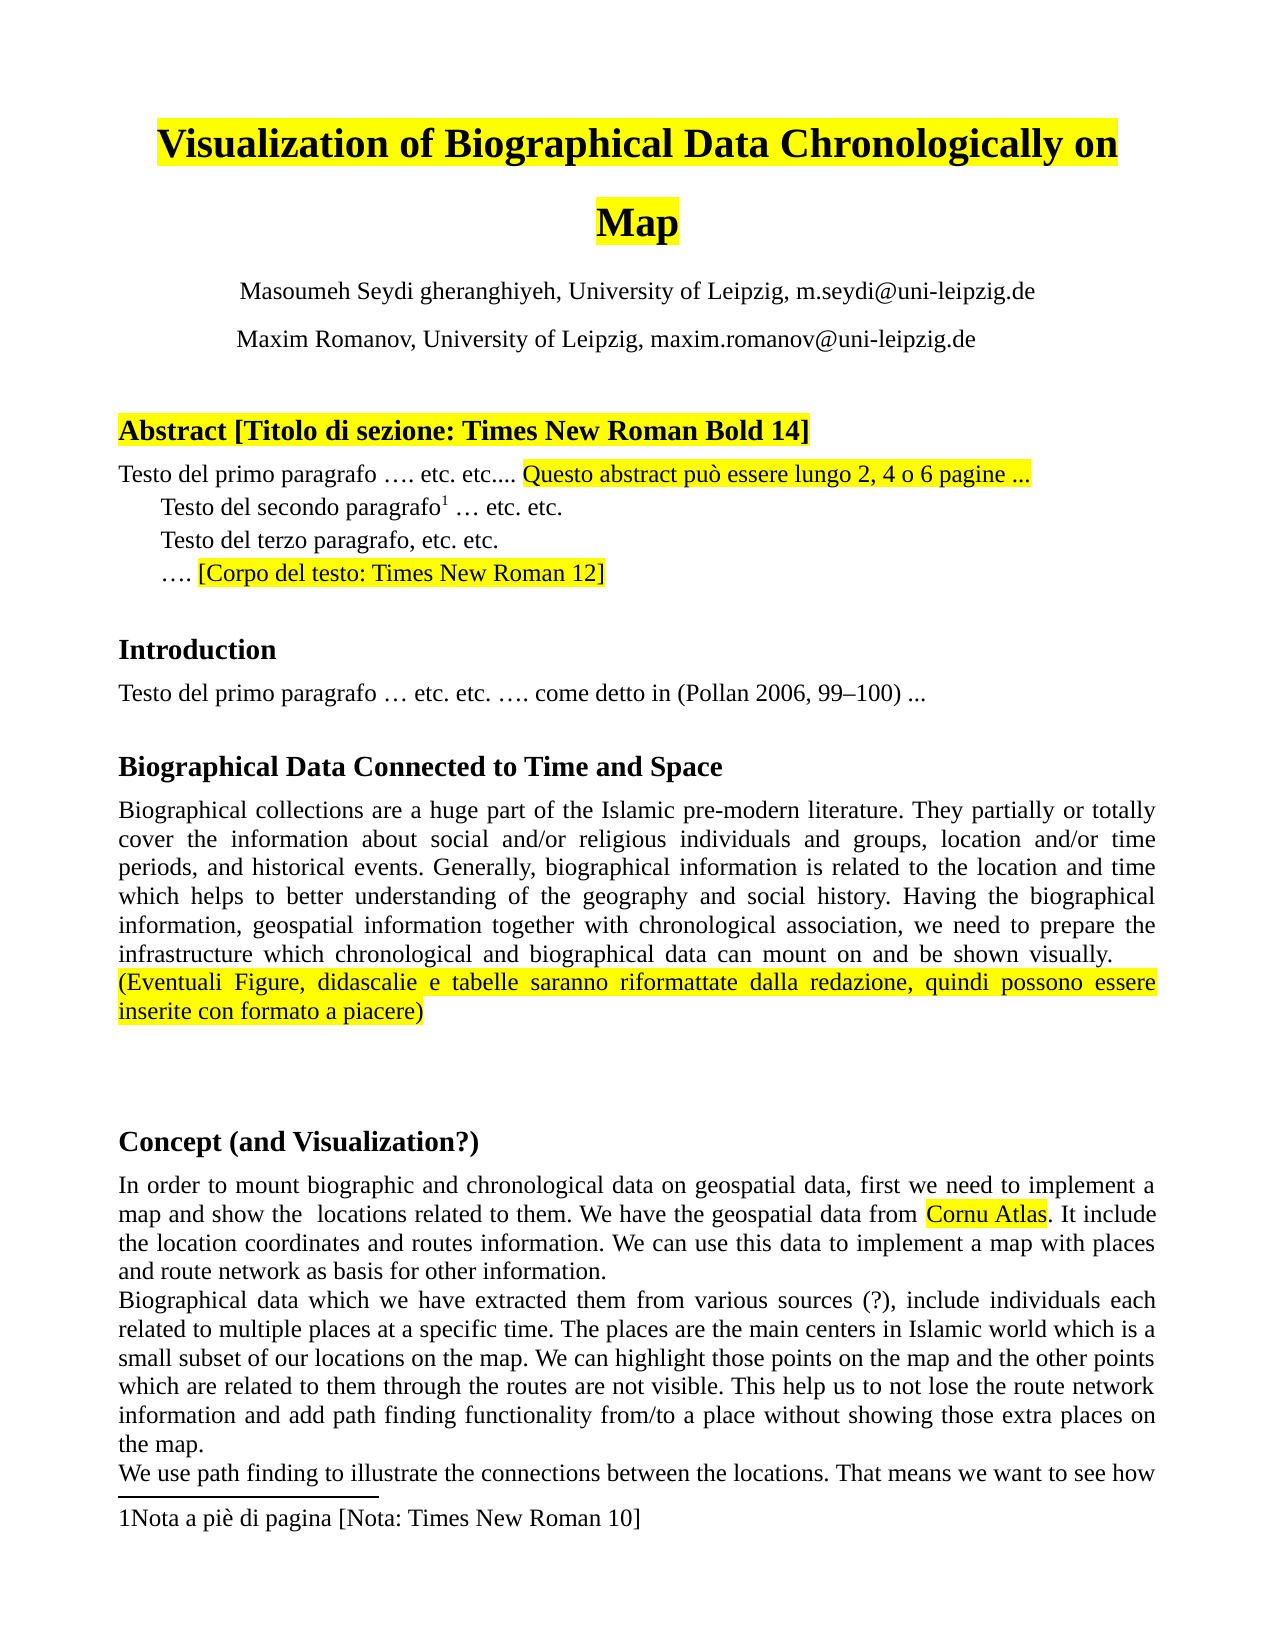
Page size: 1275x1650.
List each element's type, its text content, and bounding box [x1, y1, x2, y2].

subtitle Introduction [118, 632, 1157, 666]
text Testo del primo paragrafo … etc. etc. …. come detto in (Pollan 2006, 99–100) ... [118, 678, 1157, 707]
subtitle Abstract [Titolo di sezione: Times New Roman Bold 14] [118, 413, 1157, 446]
text …. [Corpo del testo: Times New Roman 12] [118, 558, 1157, 587]
text Testo del secondo paragrafo … etc. etc. [118, 492, 1157, 521]
text Nota a piè di pagina [Nota: Times New Roman 10] [118, 1503, 1157, 1532]
subtitle Concept (and Visualization?) [118, 1124, 1157, 1158]
text Biographical collections are a huge part of the Islamic pre-modern literature. They partially or totally cover the information about social and/or religious individuals and groups, location and/or time periods, and historical events. Generally, biographical information is related to the location and time which helps to better understanding of the geography and social history. Having the biographical information, geospatial information together with chronological association, we need to prepare the infrastructure which chronological and biographical data can mount on and be shown visually. (Eventuali Figure, didascalie e tabelle saranno riformattate dalla redazione, quindi possono essere inserite con formato a piacere) [118, 795, 1157, 1025]
text Maxim Romanov, University of Leipzig, maxim.romanov@uni-leipzig.de [118, 324, 1157, 352]
text We use path finding to illustrate the connections between the locations. That means we want to see how [118, 1458, 1157, 1486]
text Masoumeh Seydi gheranghiyeh, University of Leipzig, m.seydi@uni-leipzig.de [118, 276, 1157, 305]
subtitle Biographical Data Connected to Time and Space [118, 749, 1157, 782]
text Biographical data which we have extracted them from various sources (?), include individuals each related to multiple places at a specific time. The places are the main centers in Islamic world which is a small subset of our locations on the map. We can highlight those points on the map and the other points which are related to them through the routes are not visible. This help us to not lose the route network information and add path finding functionality from/to a place without showing those extra places on the map. [118, 1285, 1157, 1458]
text Testo del terzo paragrafo, etc. etc. [118, 525, 1157, 553]
text Testo del primo paragrafo …. etc. etc.... Questo abstract può essere lungo 2, 4 o 6 pagine ... [118, 459, 1157, 487]
text In order to mount biographic and chronological data on geospatial data, first we need to implement a map and show the locations related to them. We have the geospatial data from Cornu Atlas. It include the location coordinates and routes information. We can use this data to implement a map with places and route network as basis for other information. [118, 1170, 1157, 1285]
text Visualization of Biographical Data Chronologically on Map [118, 118, 1157, 245]
